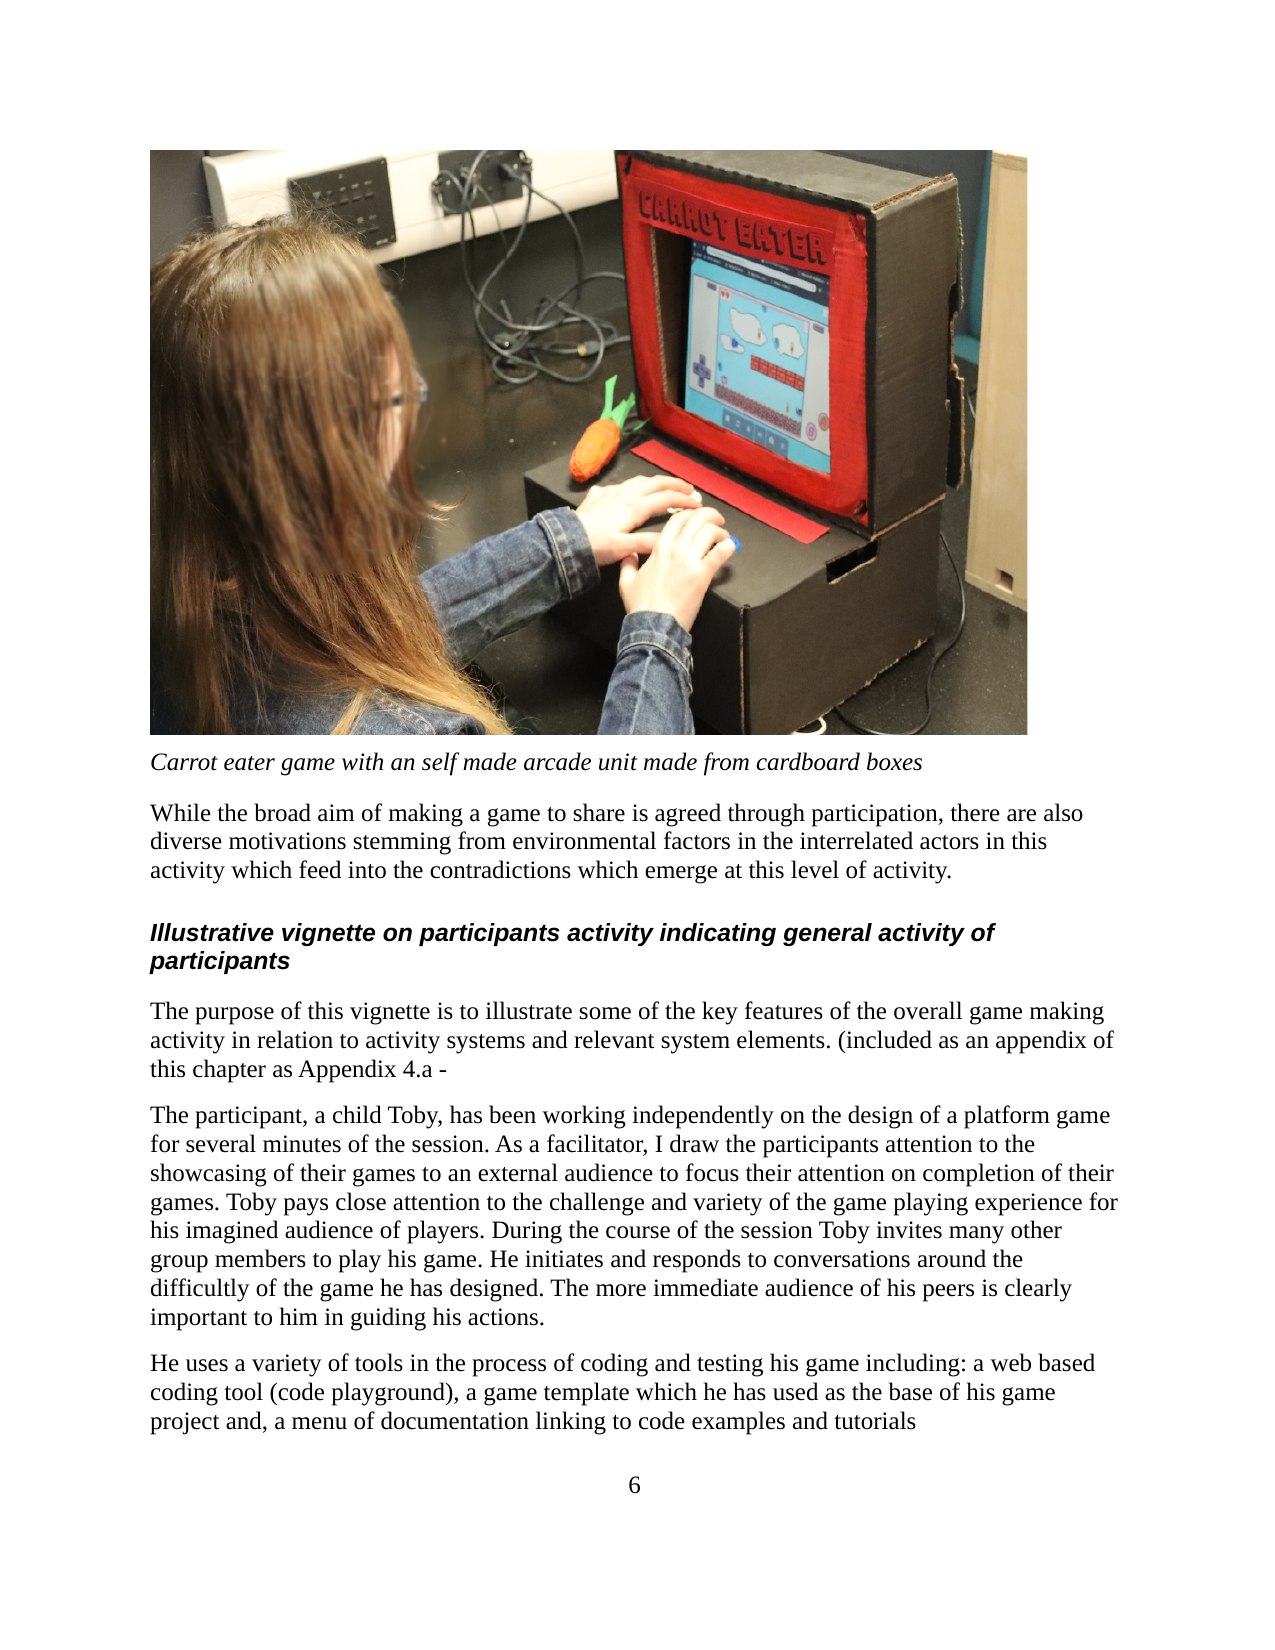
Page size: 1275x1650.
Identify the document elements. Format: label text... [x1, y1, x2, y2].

text The participant, a child Toby, has been working independently on the design of a platform game for several minutes of the session. As a facilitator, I draw the participants attention to the showcasing of their games to an external audience to focus their attention on completion of their games. Toby pays close attention to the challenge and variety of the game playing experience for his imagined audience of players. During the course of the session Toby invites many other group members to play his game. He initiates and responds to conversations around the difficultly of the game he has designed. The more immediate audience of his peers is clearly important to him in guiding his actions. [150, 1101, 1125, 1331]
text While the broad aim of making a game to share is agreed through participation, there are also diverse motivations stemming from environmental factors in the interrelated actors in this activity which feed into the contradictions which emerge at this level of activity. [150, 798, 1125, 884]
text He uses a variety of tools in the process of coding and testing his game including: a web based coding tool (code playground), a game template which he has used as the base of his game project and, a menu of documentation linking to code examples and tutorials [150, 1348, 1125, 1435]
text Carrot eater game with an self made arcade unit made from cardboard boxes [150, 747, 1125, 776]
subtitle Illustrative vignette on participants activity indicating general activity of participants [150, 918, 1125, 975]
text The purpose of this vignette is to illustrate some of the key features of the overall game making activity in relation to activity systems and relevant system elements. (included as an appendix of this chapter as Appendix 4.a - [150, 996, 1125, 1083]
picture [150, 150, 1028, 735]
